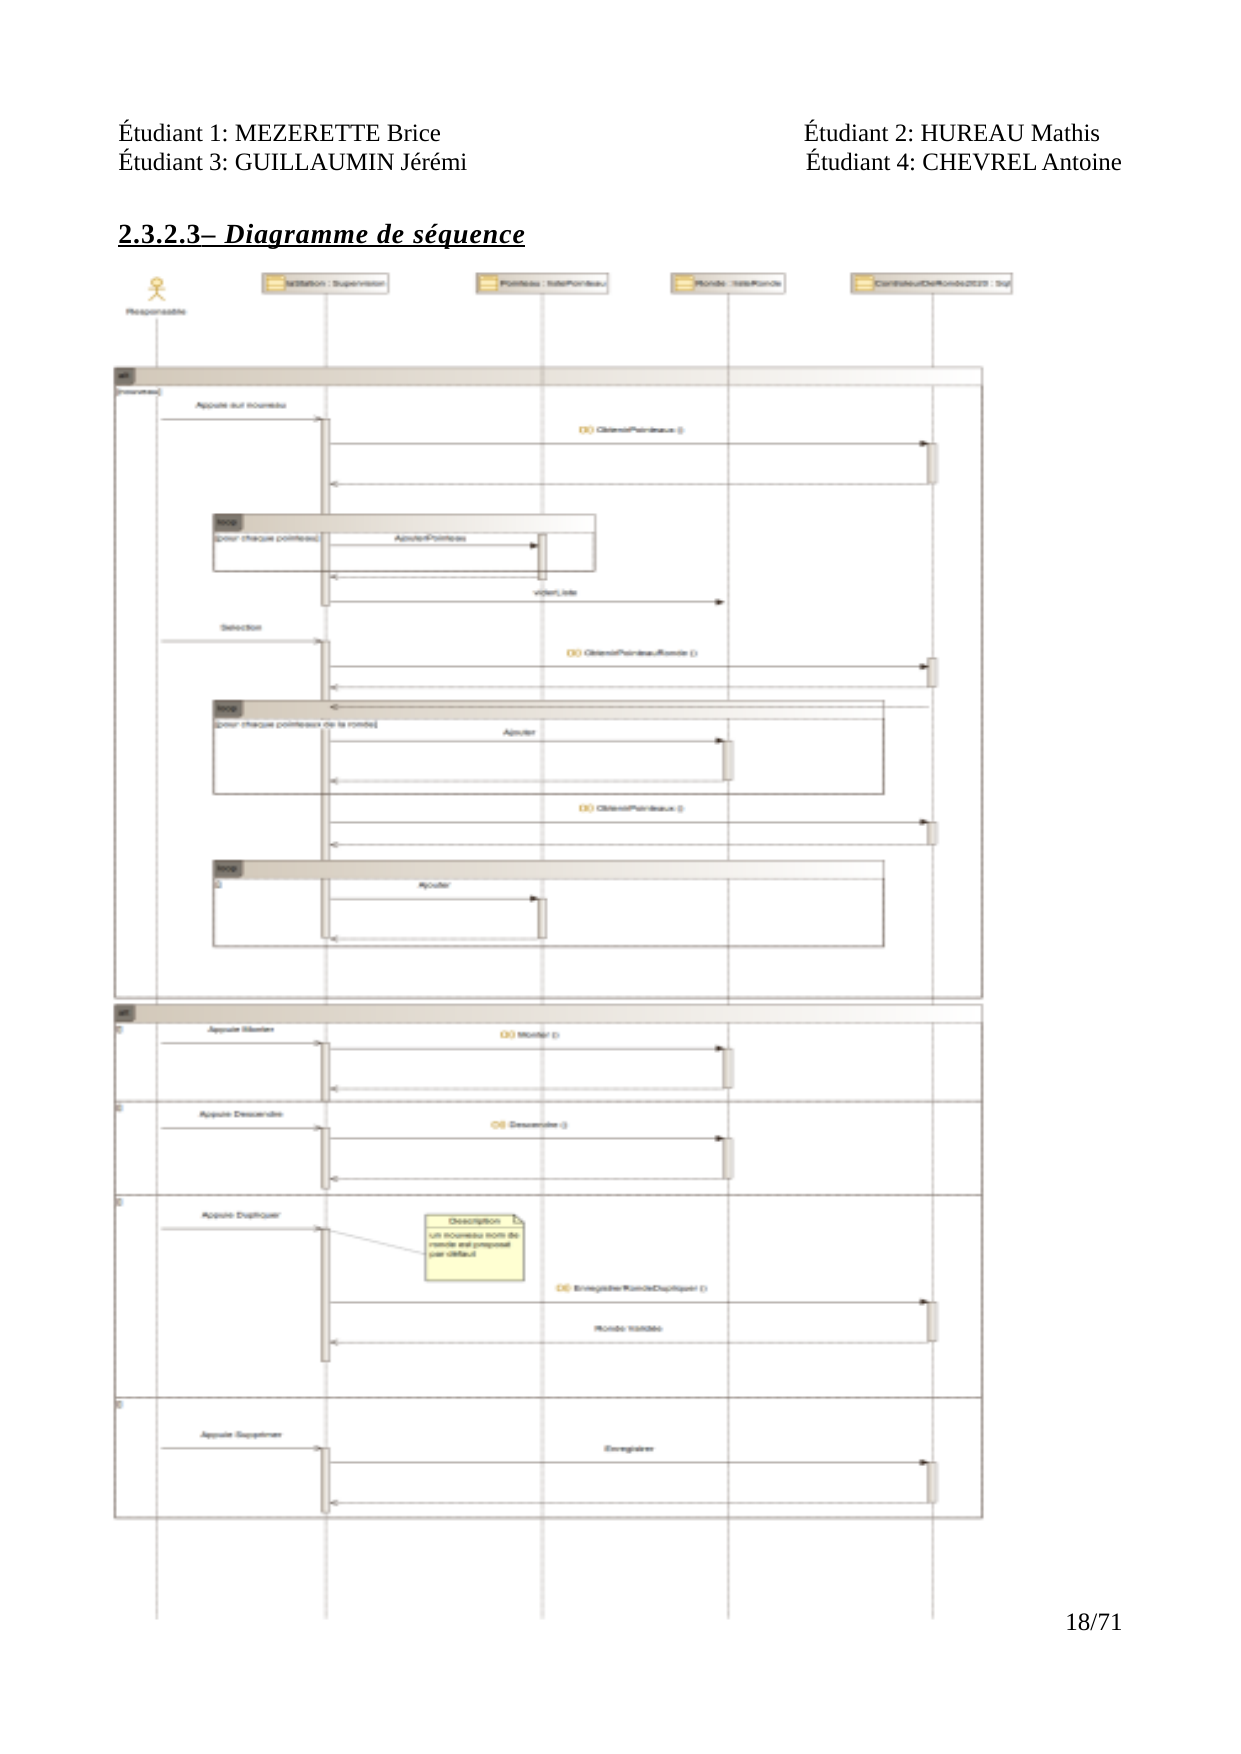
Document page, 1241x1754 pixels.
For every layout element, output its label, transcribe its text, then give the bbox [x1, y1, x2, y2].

picture [75, 267, 1021, 1626]
subtitle 2.3.2.3– Diagramme de séquence [118, 218, 1122, 249]
